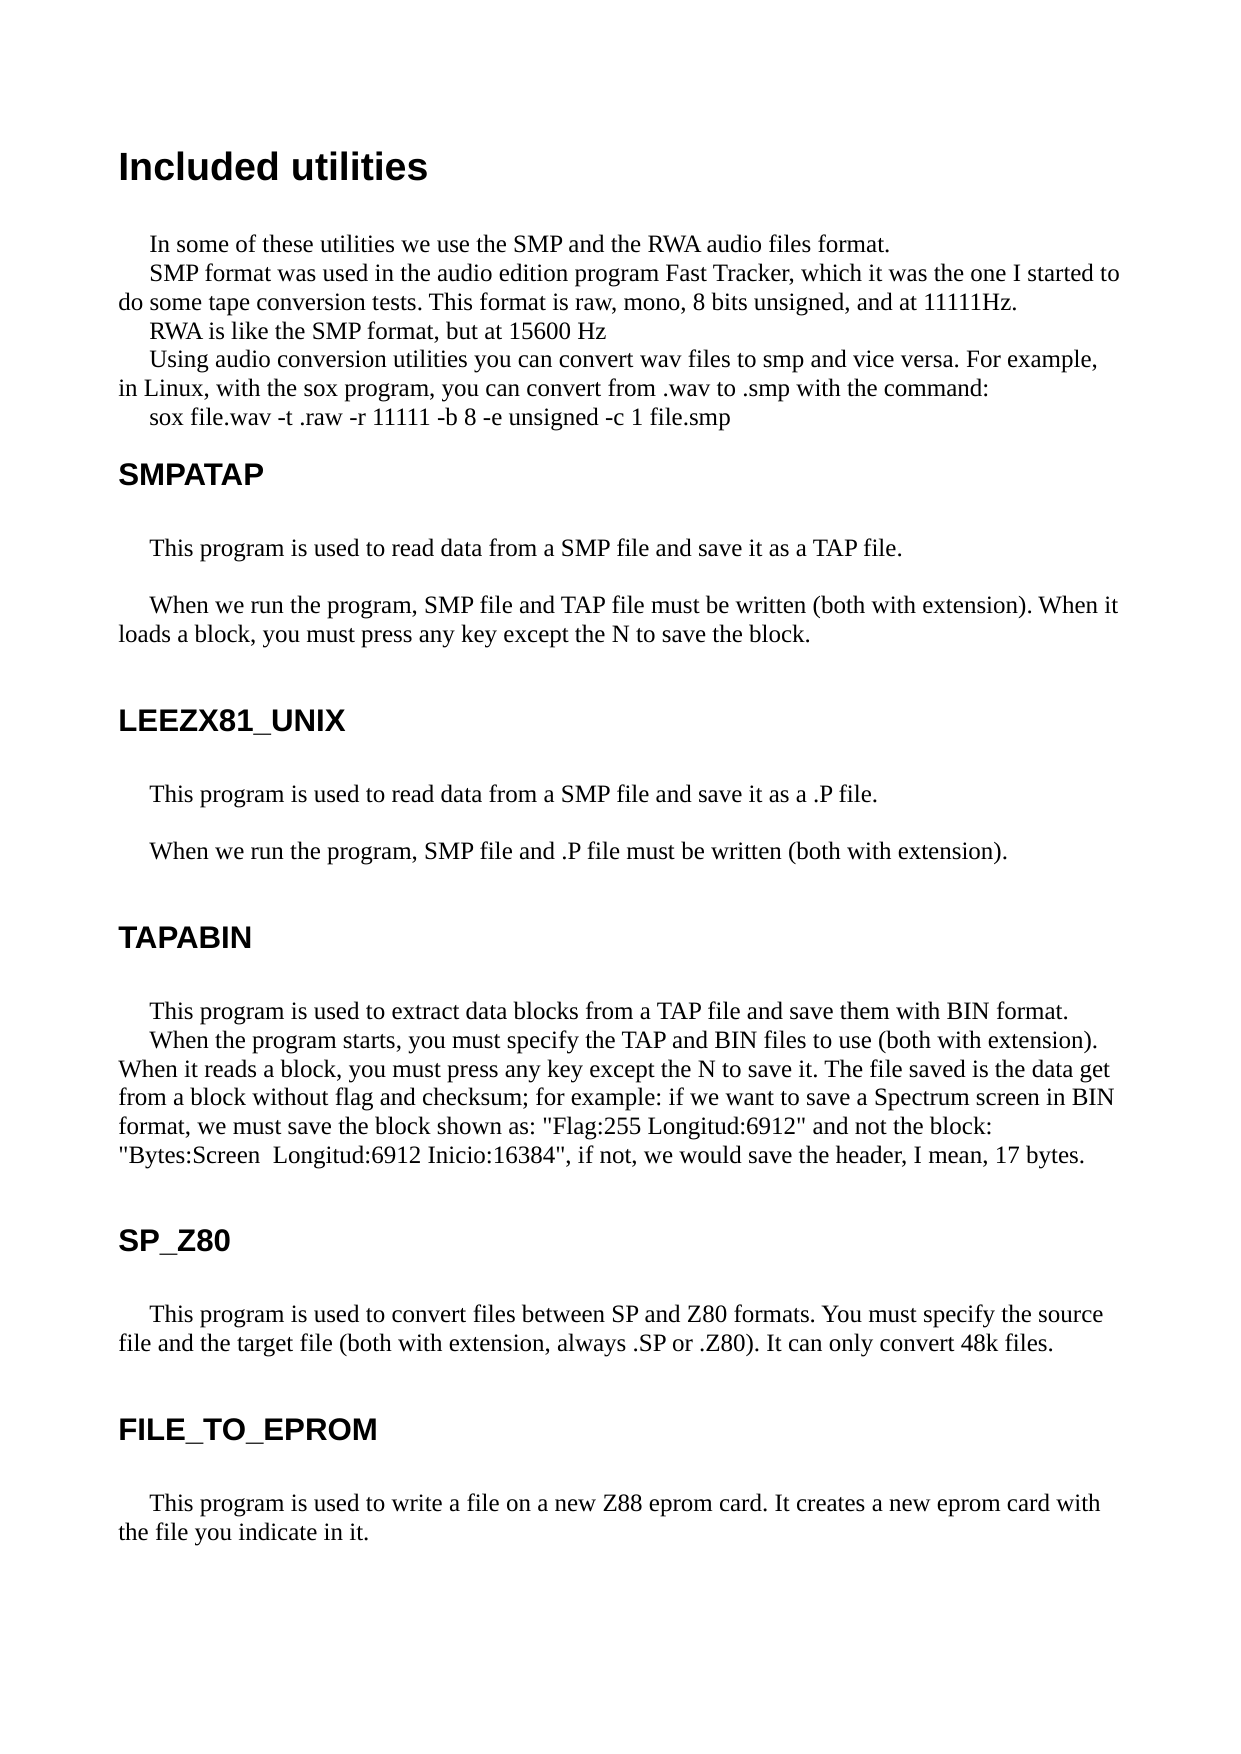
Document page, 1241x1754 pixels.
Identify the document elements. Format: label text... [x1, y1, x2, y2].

subtitle TAPABIN [118, 919, 1122, 955]
subtitle LEEZX81_UNIX [118, 702, 1122, 738]
text In some of these utilities we use the SMP and the RWA audio files format. [118, 229, 1122, 258]
text When we run the program, SMP file and TAP file must be written (both with extension). When it loads a block, you must press any key except the N to save the block. [118, 591, 1122, 648]
text When the program starts, you must specify the TAP and BIN files to use (both with extension). When it reads a block, you must press any key except the N to save it. The file saved is the data get from a block without flag and checksum; for example: if we want to save a Spectrum screen in BIN format, we must save the block shown as: "Flag:255 Longitud:6912" and not the block: "Bytes:Screen Longitud:6912 Inicio:16384", if not, we would save the header, I mean, 17 bytes. [118, 1025, 1122, 1169]
text sox file.wav -t .raw -r 11111 -b 8 -e unsigned -c 1 file.smp [118, 402, 1122, 431]
text This program is used to write a file on a new Z88 eprom card. It creates a new eprom card with the file you indicate in it. [118, 1488, 1122, 1546]
subtitle SMPATAP [118, 456, 1122, 492]
text This program is used to convert files between SP and Z80 formats. You must specify the source file and the target file (both with extension, always .SP or .Z80). It can only convert 48k files. [118, 1299, 1122, 1357]
text This program is used to extract data blocks from a TAP file and save them with BIN format. [118, 996, 1122, 1025]
subtitle FILE_TO_EPROM [118, 1411, 1122, 1447]
text When we run the program, SMP file and .P file must be written (both with extension). [118, 836, 1122, 865]
text SMP format was used in the audio edition program Fast Tracker, which it was the one I started to do some tape conversion tests. This format is raw, mono, 8 bits unsigned, and at 11111Hz. [118, 258, 1122, 316]
subtitle Included utilities [118, 143, 1122, 188]
text This program is used to read data from a SMP file and save it as a .P file. [118, 779, 1122, 808]
text RWA is like the SMP format, but at 15600 Hz [118, 316, 1122, 344]
text Using audio conversion utilities you can convert wav files to smp and vice versa. For example, in Linux, with the sox program, you can convert from .wav to .smp with the command: [118, 344, 1122, 402]
subtitle SP_Z80 [118, 1222, 1122, 1258]
text This program is used to read data from a SMP file and save it as a TAP file. [118, 533, 1122, 562]
